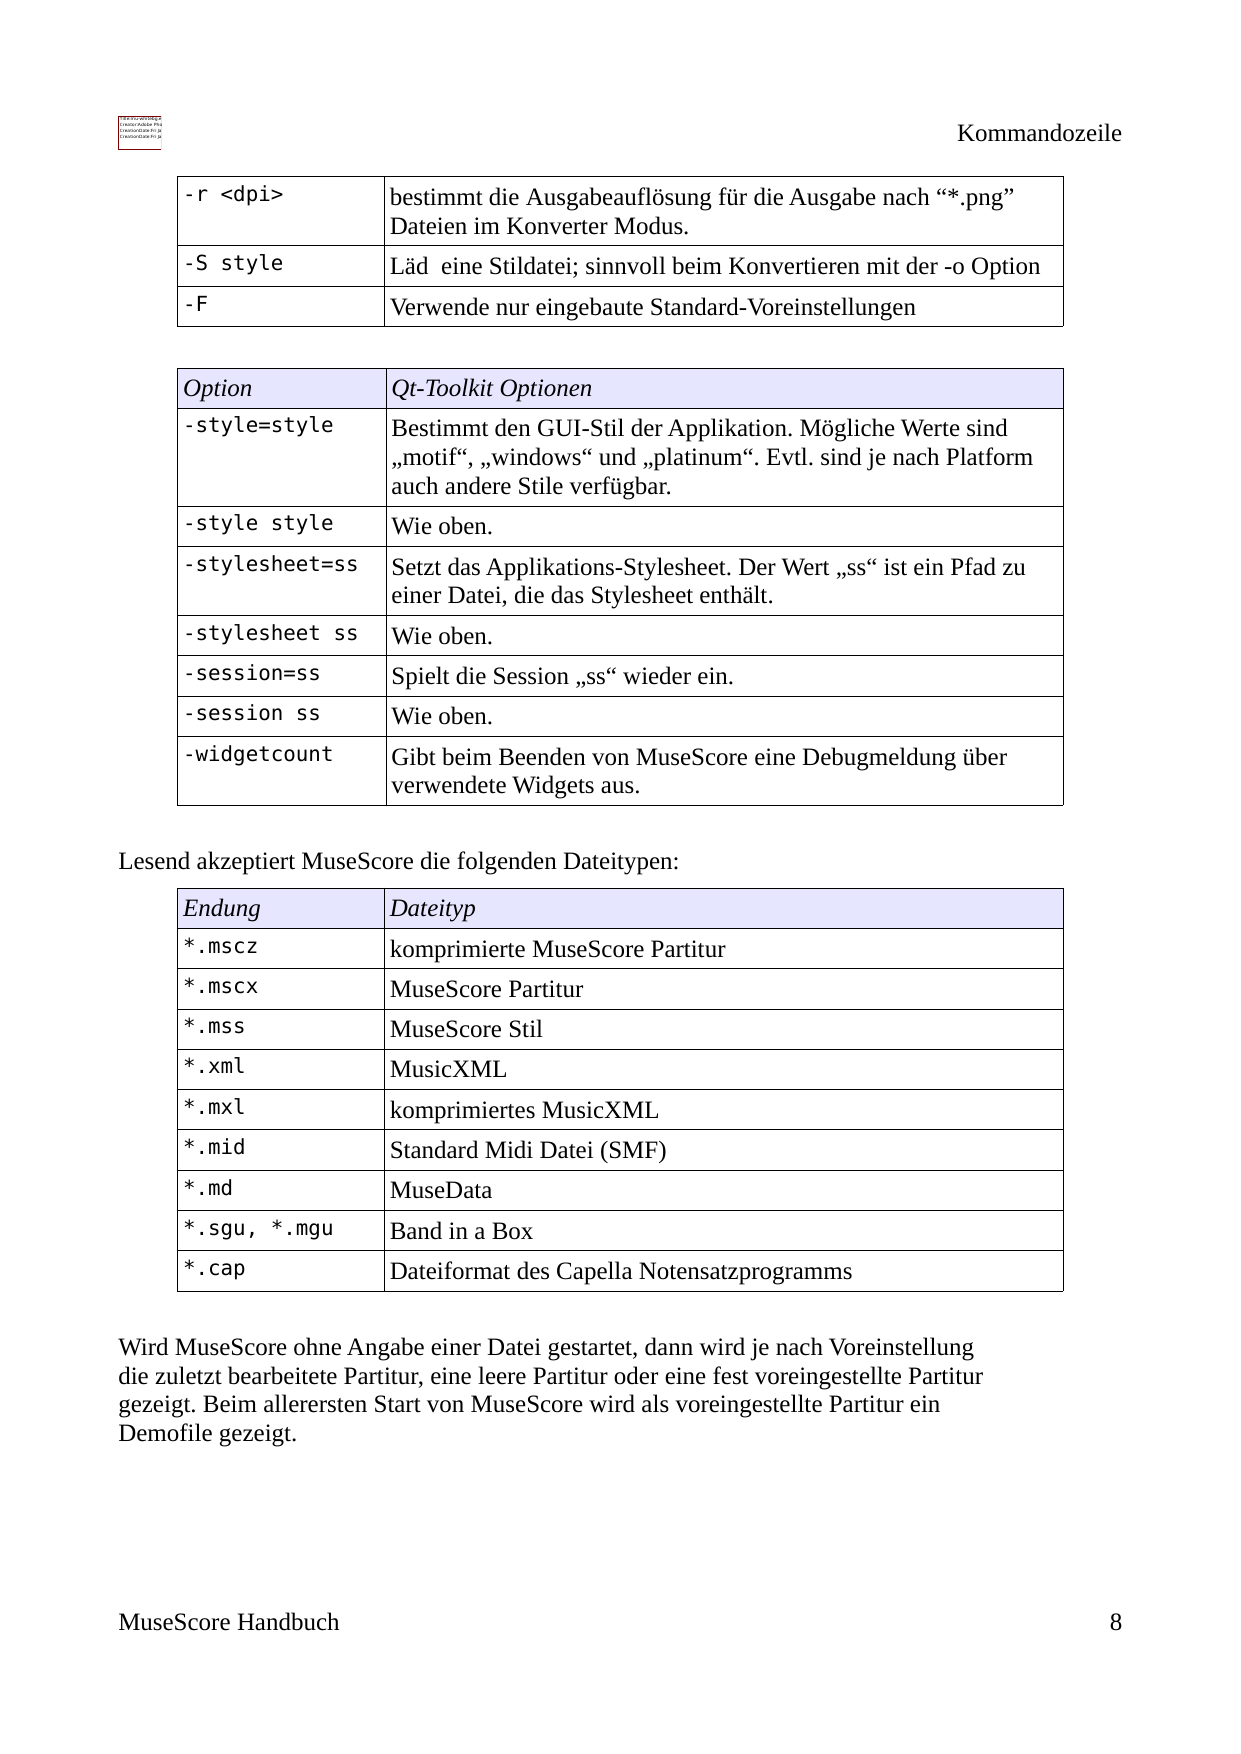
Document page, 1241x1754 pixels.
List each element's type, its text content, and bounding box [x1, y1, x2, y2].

table_header Qt-Toolkit Optionen [387, 369, 1063, 408]
table_cell Standard Midi Datei (SMF) [385, 1130, 1063, 1170]
table_cell Verwende nur eingebaute Standard-Voreinstellungen [385, 287, 1063, 326]
table_cell komprimiertes MusicXML [385, 1090, 1063, 1129]
table_cell MuseScore Partitur [385, 969, 1063, 1008]
table_cell Bestimmt den GUI-Stil der Applikation. Mögliche Werte sind „motif“, „windows“ und „platinum“. Evtl. sind je nach Platform auch andere Stile verfügbar. [387, 409, 1063, 506]
table_cell -session ss [178, 697, 386, 736]
table_cell *.mscz [178, 929, 384, 968]
table_cell MusicXML [385, 1050, 1063, 1089]
table_cell -r <dpi> [178, 177, 384, 245]
table_cell *.sgu, *.mgu [178, 1211, 384, 1250]
table_cell -session=ss [178, 656, 386, 696]
table_cell MuseData [385, 1171, 1063, 1210]
table_cell -widgetcount [178, 737, 386, 805]
text Lesend akzeptiert MuseScore die folgenden Dateitypen: [118, 846, 1004, 875]
table_cell Setzt das Applikations-Stylesheet. Der Wert „ss“ ist ein Pfad zu einer Datei, die das Stylesheet enthält. [387, 547, 1063, 615]
text Wird MuseScore ohne Angabe einer Datei gestartet, dann wird je nach Voreinstellung die zuletzt bearbeitete Partitur, eine leere Partitur oder eine fest voreingestellte Partitur gezeigt. Beim allerersten Start von MuseScore wird als voreingestellte Partitur ein Demofile gezeigt. [118, 1332, 1004, 1447]
table_cell Dateiformat des Capella Notensatzprogramms [385, 1251, 1063, 1291]
table_cell *.xml [178, 1050, 384, 1089]
table_cell -S style [178, 246, 384, 286]
table_cell Wie oben. [387, 697, 1063, 736]
table_cell Gibt beim Beenden von MuseScore eine Debugmeldung über verwendete Widgets aus. [387, 737, 1063, 805]
table_cell -style style [178, 507, 386, 546]
table_cell MuseScore Stil [385, 1010, 1063, 1049]
table_header Option [178, 369, 386, 408]
table_header Endung [178, 889, 384, 928]
table_cell *.mscx [178, 969, 384, 1008]
table_cell *.mid [178, 1130, 384, 1170]
table_cell Band in a Box [385, 1211, 1063, 1250]
table_cell Wie oben. [387, 616, 1063, 655]
table_cell *.cap [178, 1251, 384, 1291]
table_cell bestimmt die Ausgabeauflösung für die Ausgabe nach “*.png” Dateien im Konverter Modus. [385, 177, 1063, 245]
table_cell Wie oben. [387, 507, 1063, 546]
table_header Dateityp [385, 889, 1063, 928]
table_cell -stylesheet ss [178, 616, 386, 655]
table_cell *.md [178, 1171, 384, 1210]
table_cell -stylesheet=ss [178, 547, 386, 615]
table_cell Spielt die Session „ss“ wieder ein. [387, 656, 1063, 696]
table_cell *.mxl [178, 1090, 384, 1129]
table_cell Läd eine Stildatei; sinnvoll beim Konvertieren mit der -o Option [385, 246, 1063, 286]
table_cell *.mss [178, 1010, 384, 1049]
table_cell -F [178, 287, 384, 326]
table_cell komprimierte MuseScore Partitur [385, 929, 1063, 968]
table_cell -style=style [178, 409, 386, 506]
